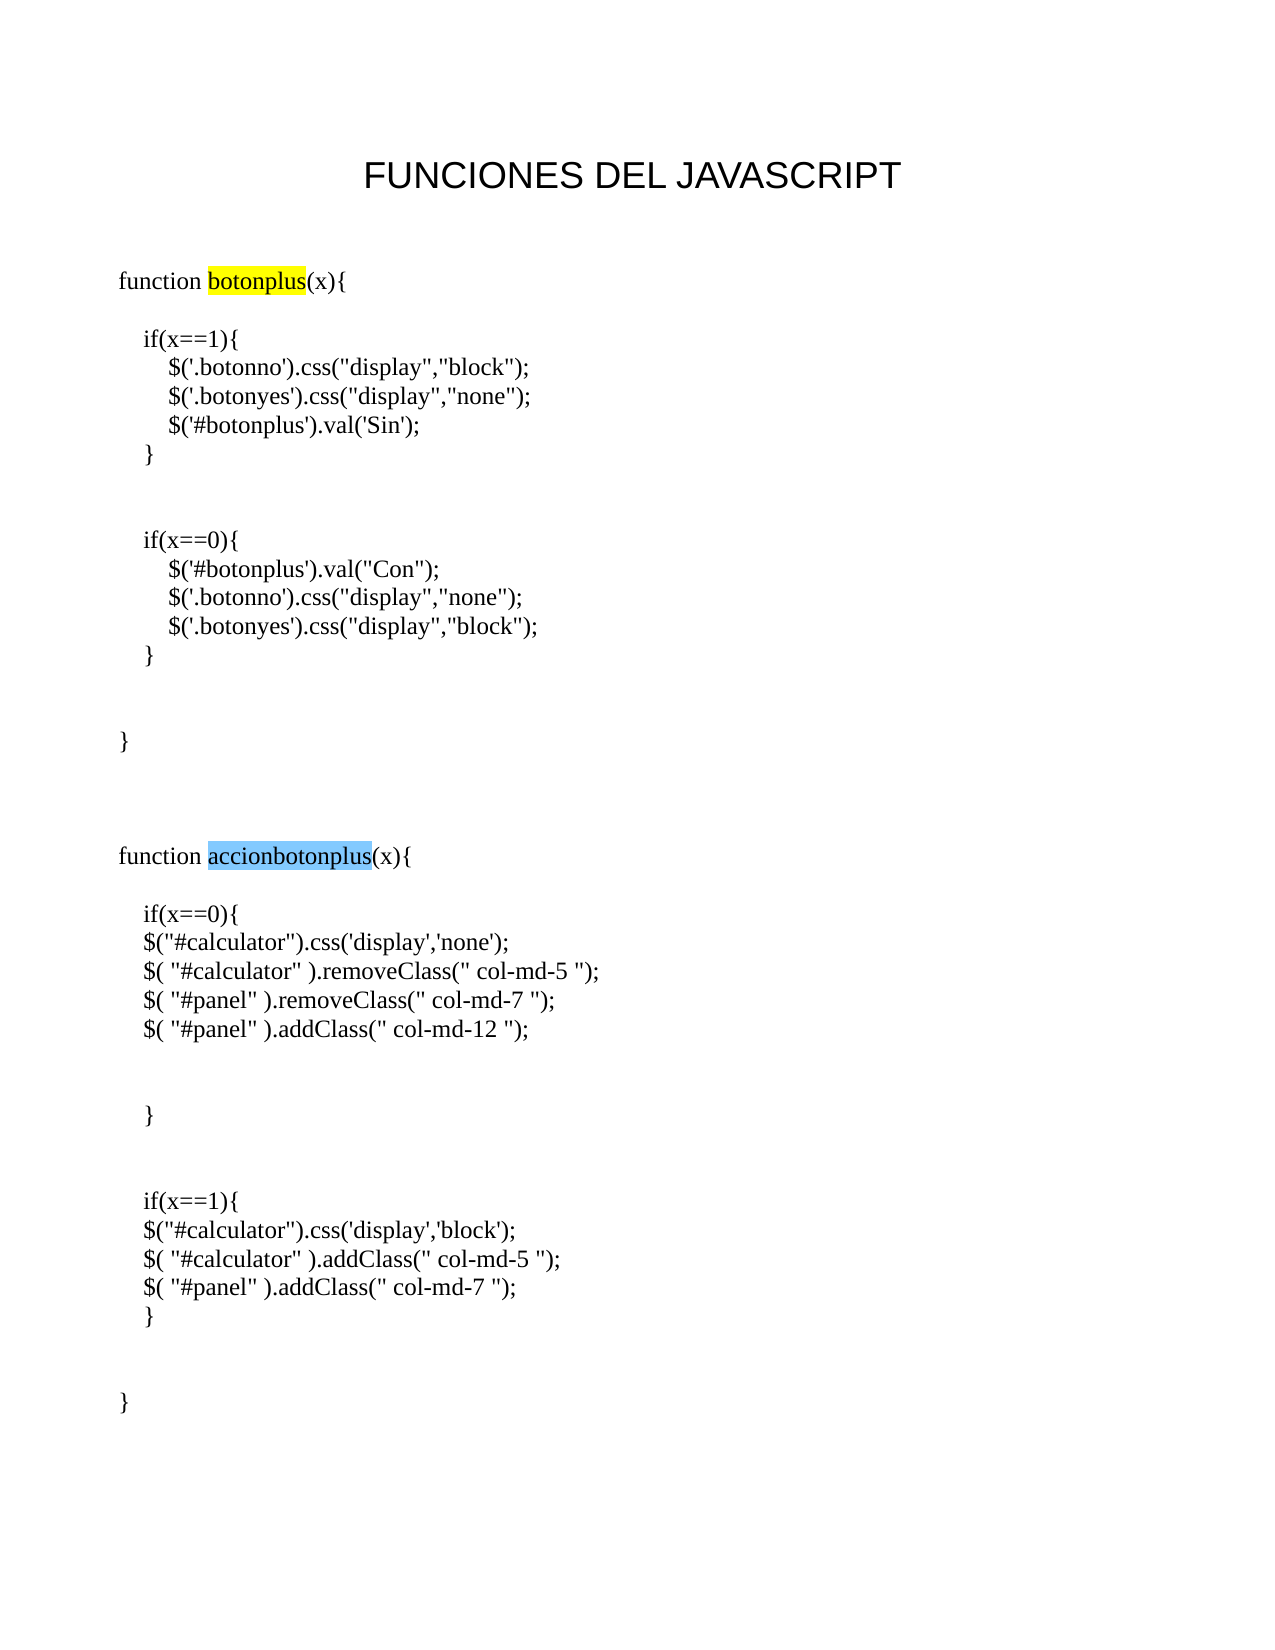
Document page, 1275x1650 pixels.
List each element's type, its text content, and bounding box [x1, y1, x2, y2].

text function botonplus(x){ [118, 266, 1157, 295]
text $('#botonplus').val("Con"); [118, 554, 1157, 582]
text if(x==1){ [118, 324, 1157, 352]
text if(x==0){ [118, 899, 1157, 927]
text } [118, 726, 1157, 755]
text } [118, 640, 1157, 669]
text $('.botonno').css("display","none"); [118, 582, 1157, 611]
text $('.botonno').css("display","block"); [118, 352, 1157, 381]
text } [118, 439, 1157, 467]
text $( "#calculator" ).addClass(" col-md-5 "); [118, 1244, 1157, 1272]
text } [118, 1100, 1157, 1129]
text $("#calculator").css('display','block'); [118, 1215, 1157, 1244]
text } [118, 1301, 1157, 1330]
text $( "#panel" ).addClass(" col-md-12 "); [118, 1014, 1157, 1042]
text $( "#panel" ).addClass(" col-md-7 "); [118, 1272, 1157, 1301]
text $( "#calculator" ).removeClass(" col-md-5 "); [118, 956, 1157, 985]
text $( "#panel" ).removeClass(" col-md-7 "); [118, 985, 1157, 1014]
subtitle FUNCIONES DEL JAVASCRIPT [118, 153, 1157, 196]
text if(x==1){ [118, 1186, 1157, 1215]
text $("#calculator").css('display','none'); [118, 927, 1157, 956]
text $('.botonyes').css("display","none"); [118, 381, 1157, 410]
text $('.botonyes').css("display","block"); [118, 611, 1157, 640]
text $('#botonplus').val('Sin'); [118, 410, 1157, 439]
text } [118, 1387, 1157, 1416]
text function accionbotonplus(x){ [118, 841, 1157, 870]
text if(x==0){ [118, 525, 1157, 554]
